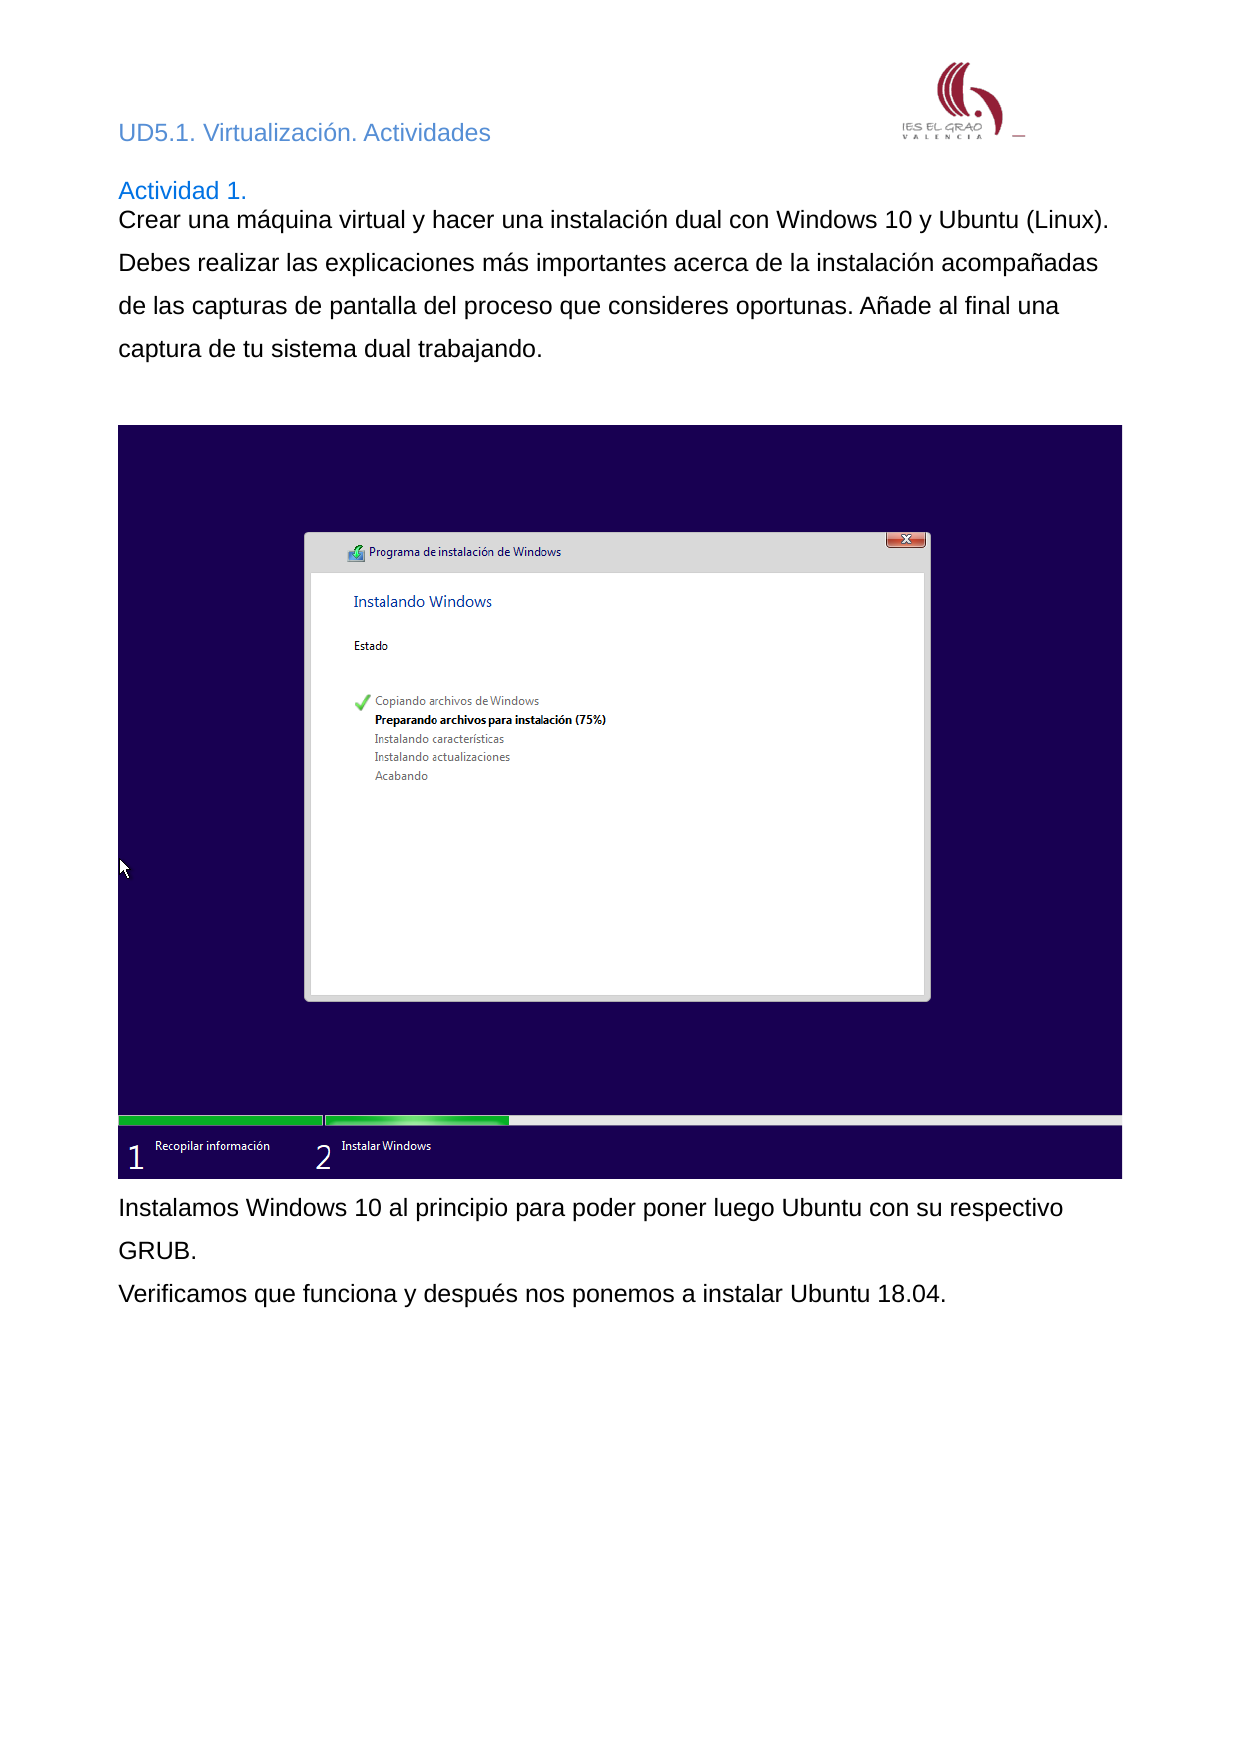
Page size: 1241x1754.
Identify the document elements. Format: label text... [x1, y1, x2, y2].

text Debes realizar las explicaciones más importantes acerca de la instalación acompañadas de las capturas de pantalla del proceso que consideres oportunas. Añade al final una captura de tu sistema dual trabajando. [118, 248, 1122, 363]
text Crear una máquina virtual y hacer una instalación dual con Windows 10 y Ubuntu (Linux). [118, 205, 1122, 234]
text Actividad 1. [118, 176, 1122, 205]
text Verificamos que funciona y después nos ponemos a instalar Ubuntu 18.04. [118, 1279, 1122, 1307]
picture [902, 62, 1026, 141]
text Instalamos Windows 10 al principio para poder poner luego Ubuntu con su respectivo GRUB. [118, 1179, 1122, 1264]
picture [118, 425, 1123, 1179]
